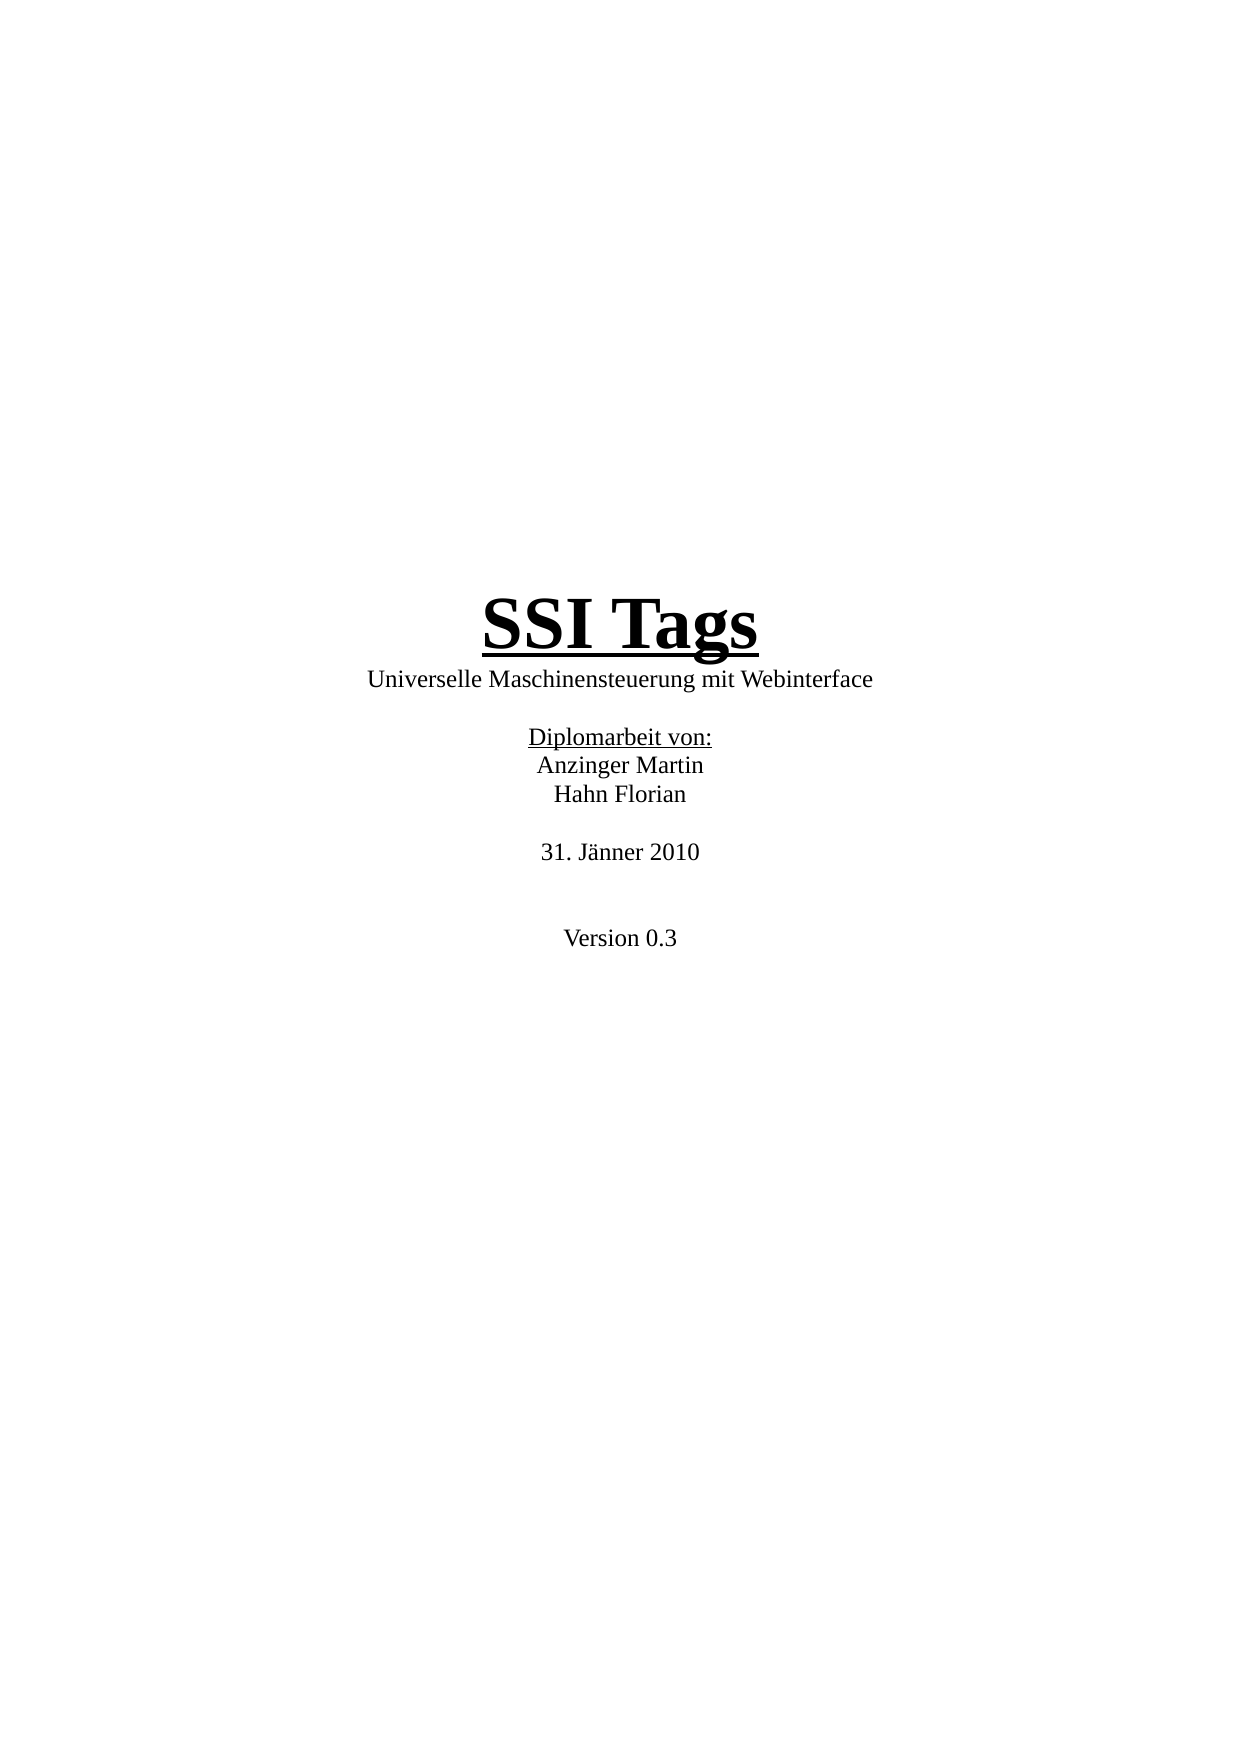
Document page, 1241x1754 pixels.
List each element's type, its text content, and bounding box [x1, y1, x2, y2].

text Diplomarbeit von: [118, 722, 1122, 751]
text 31. Jänner 2010 [118, 837, 1122, 866]
text Universelle Maschinensteuerung mit Webinterface [118, 664, 1122, 693]
text Hahn Florian [118, 779, 1122, 808]
text Anzinger Martin [118, 751, 1122, 779]
text Version 0.3 [118, 894, 1122, 952]
text SSI Tags [118, 578, 1122, 664]
